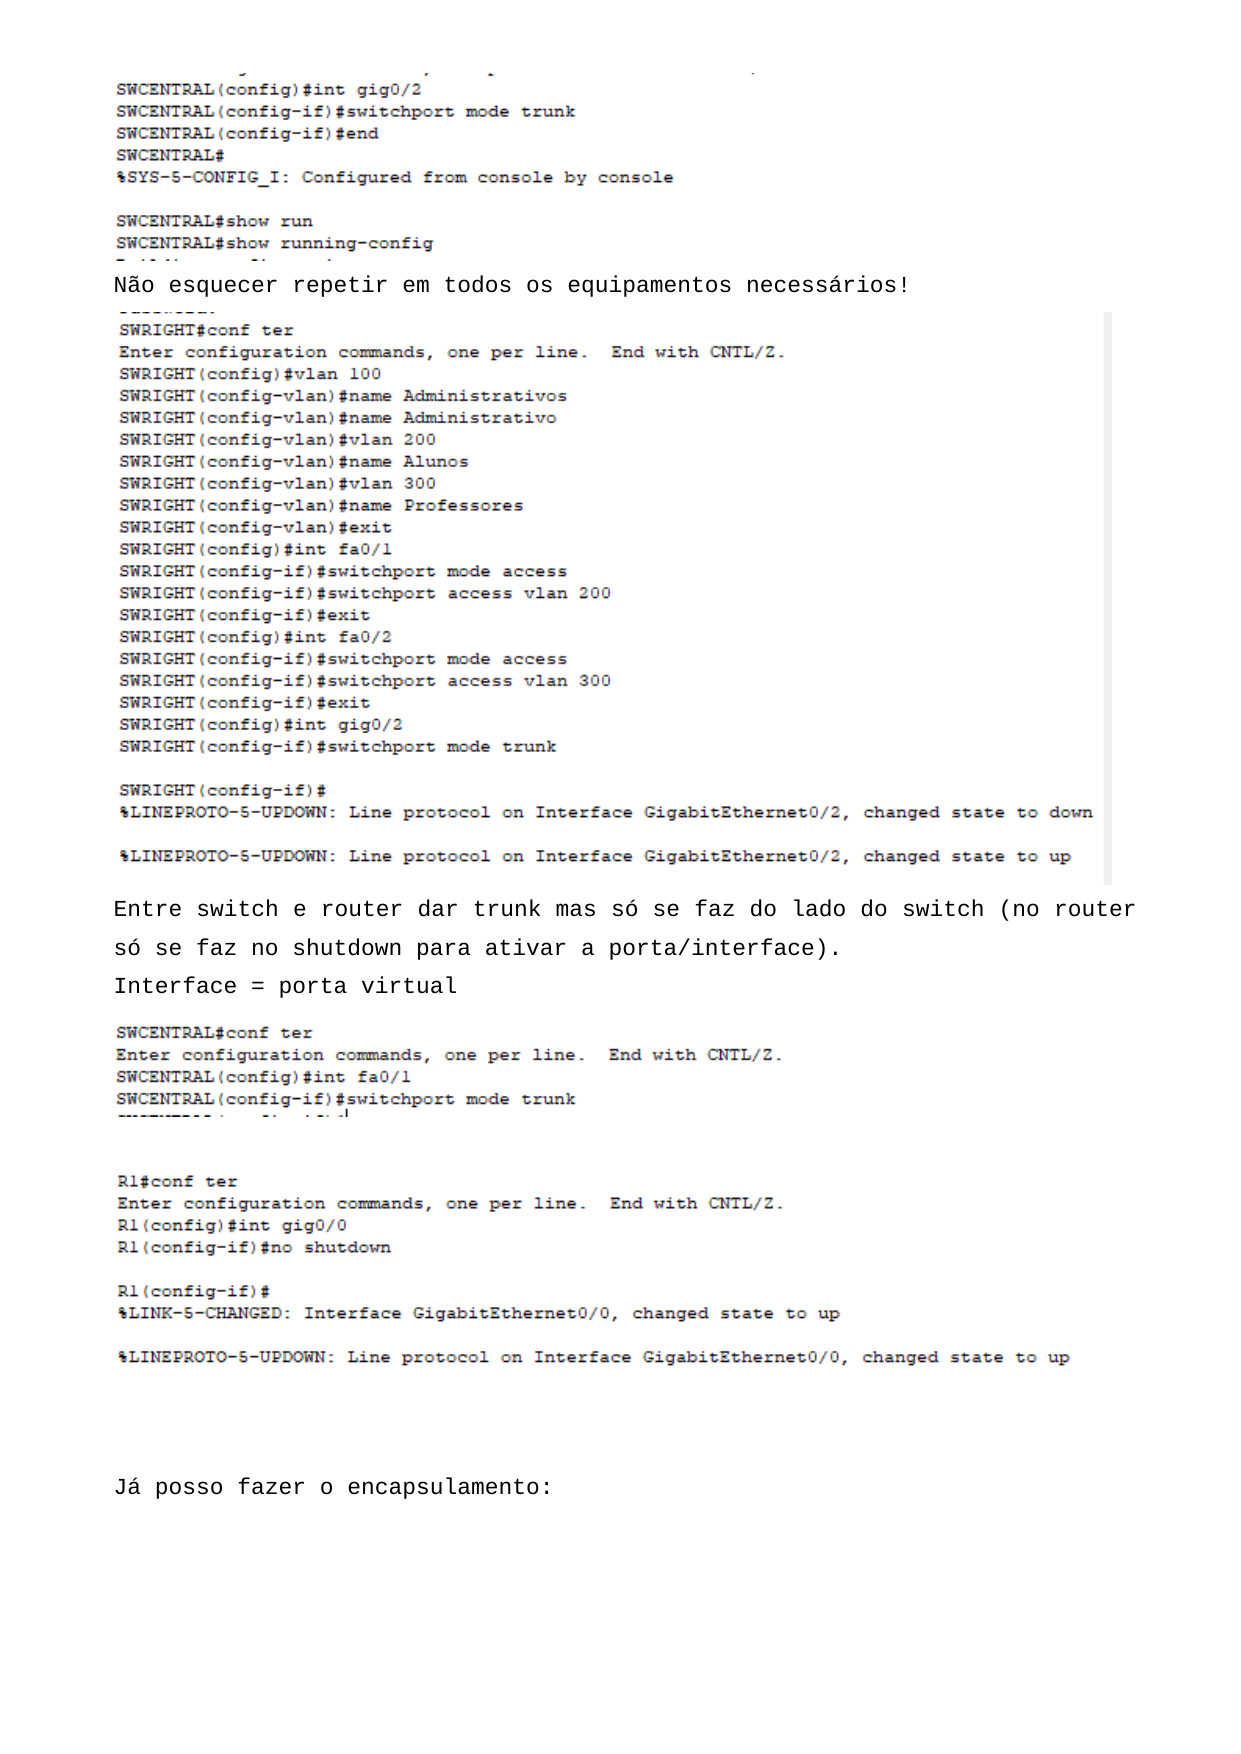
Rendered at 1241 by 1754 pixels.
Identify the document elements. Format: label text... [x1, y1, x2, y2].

text Entre switch e router dar trunk mas só se faz do lado do switch (no router só se faz no shutdown para ativar a porta/interface). [113, 897, 1137, 962]
text Não esquecer repetir em todos os equipamentos necessários! [113, 274, 1137, 300]
text Interface = porta virtual [113, 975, 1137, 1001]
text Já posso fazer o encapsulamento: [113, 1476, 1137, 1502]
